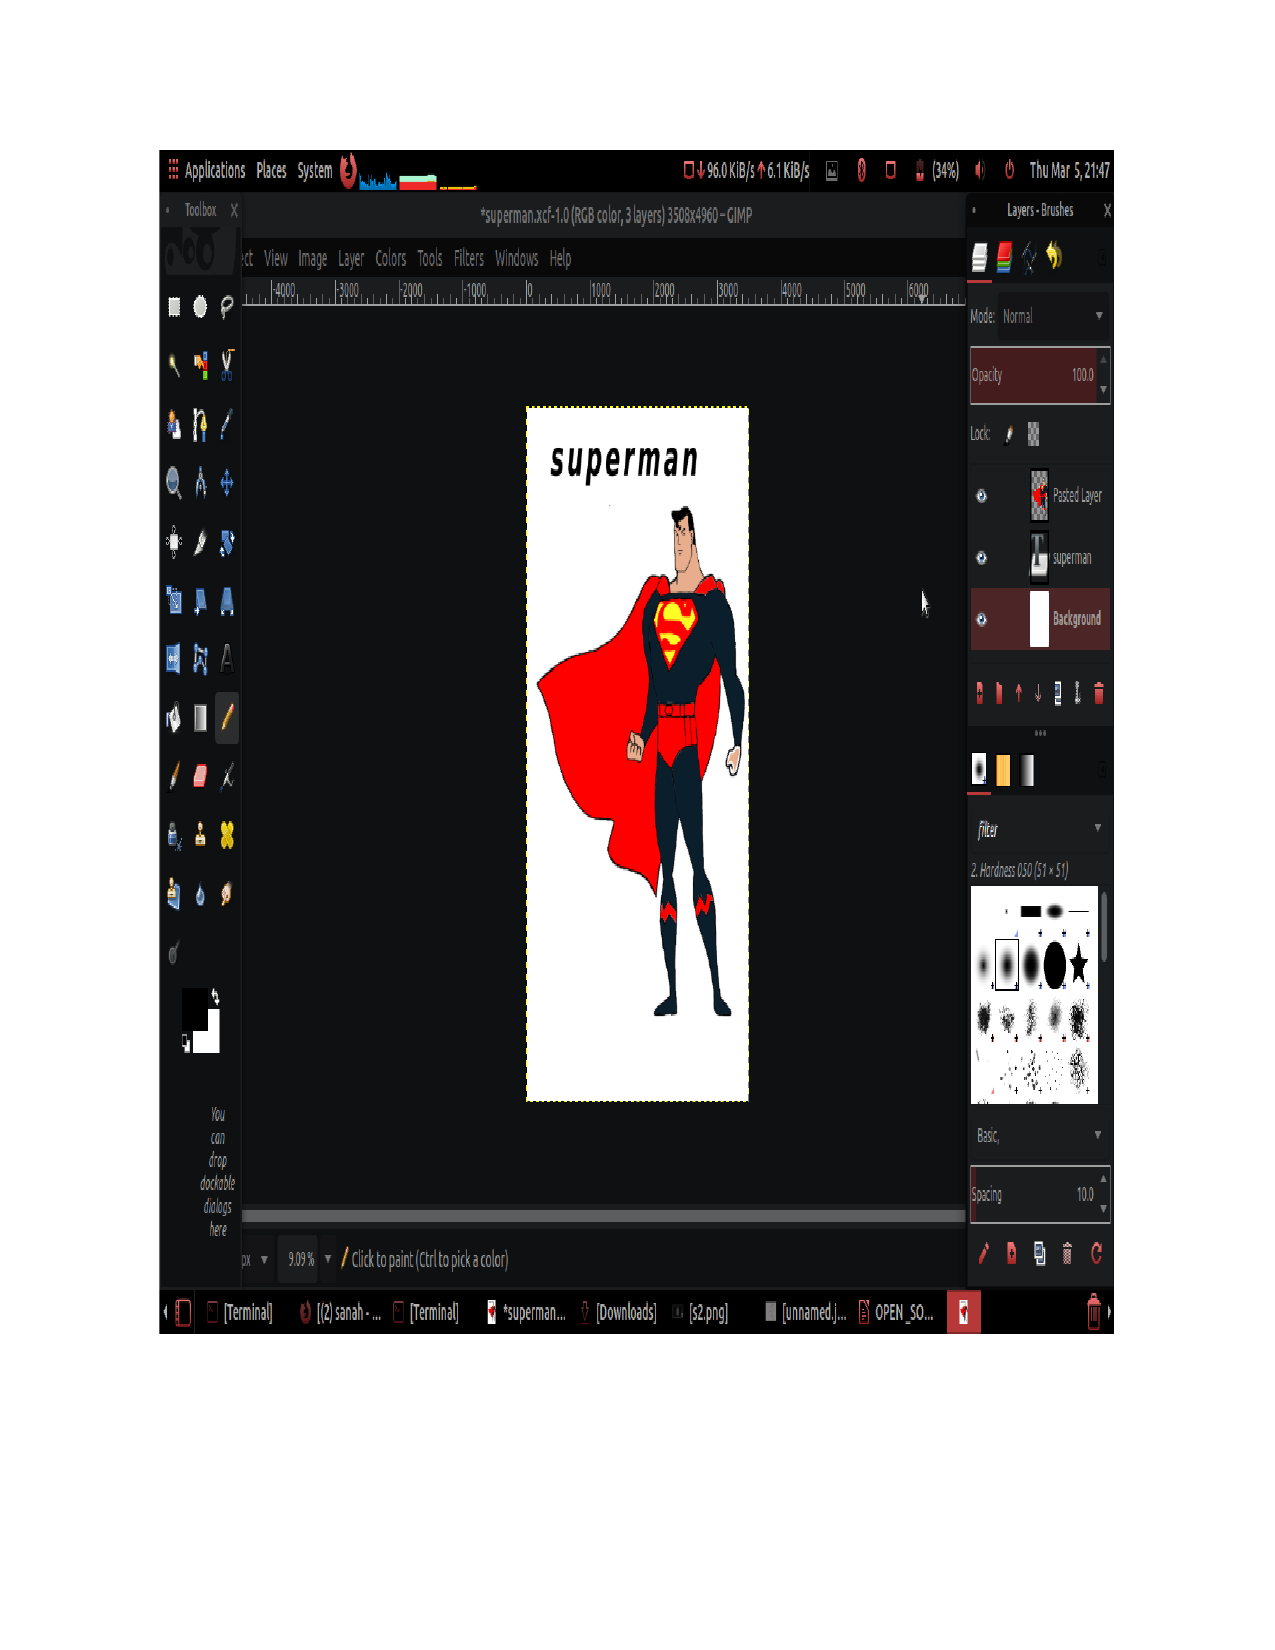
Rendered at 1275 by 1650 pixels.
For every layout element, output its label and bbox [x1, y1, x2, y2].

picture [159, 150, 1114, 1334]
